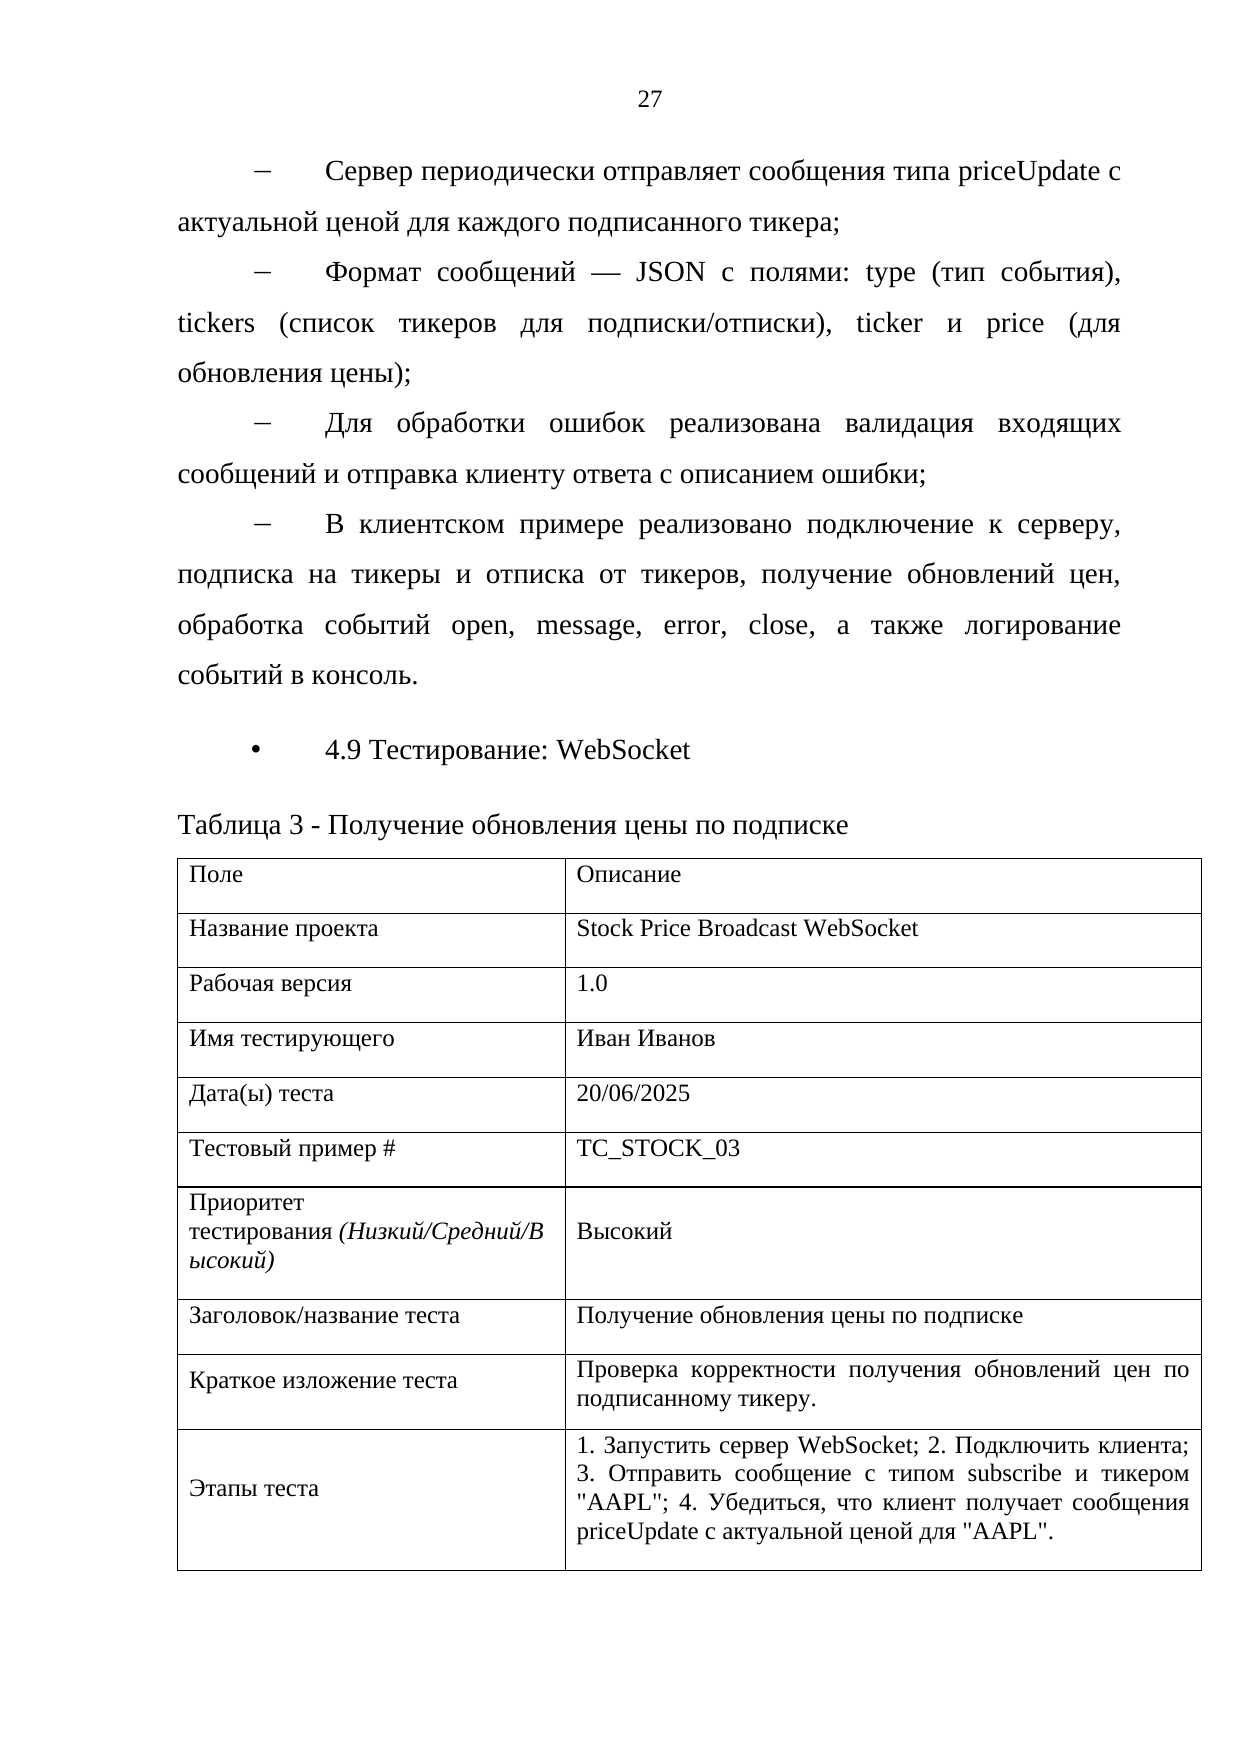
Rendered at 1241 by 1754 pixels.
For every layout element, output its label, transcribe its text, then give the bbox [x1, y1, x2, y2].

list 4.9 Тестирование: WebSocket [177, 732, 1122, 766]
table_cell Имя тестирующего [178, 1023, 565, 1077]
list Формат сообщений — JSON с полями: type (тип события), tickers (список тикеров для подписки/отписки), ticker и price (для обновления цены); [177, 254, 1122, 388]
table_cell Тестовый пример # [178, 1133, 565, 1186]
table_header Поле [178, 859, 565, 912]
table_cell 1. Запустить сервер WebSocket; 2. Подключить клиента; 3. Отправить сообщение с типом subscribe и тикером "AAPL"; 4. Убедиться, что клиент получает сообщения priceUpdate с актуальной ценой для "AAPL". [566, 1430, 1201, 1570]
list Сервер периодически отправляет сообщения типа priceUpdate с актуальной ценой для каждого подписанного тикера; [177, 153, 1122, 237]
text Таблица 3 - Получение обновления цены по подписке [177, 807, 1122, 841]
table_cell Название проекта [178, 914, 565, 967]
table_cell Приоритет тестирования (Низкий/Средний/Высокий) [178, 1188, 565, 1299]
table_cell Высокий [566, 1188, 1201, 1299]
table_cell Этапы теста [178, 1430, 565, 1570]
table_cell Заголовок/название теста [178, 1300, 565, 1353]
table_cell 20/06/2025 [566, 1078, 1201, 1132]
list Для обработки ошибок реализована валидация входящих сообщений и отправка клиенту ответа с описанием ошибки; [177, 405, 1122, 489]
table_cell 1.0 [566, 968, 1201, 1022]
table_cell Дата(ы) теста [178, 1078, 565, 1132]
table_cell Краткое изложение теста [178, 1355, 565, 1429]
table_header Описание [566, 859, 1201, 912]
table_cell Проверка корректности получения обновлений цен по подписанному тикеру. [566, 1355, 1201, 1429]
table_cell TC_STOCK_03 [566, 1133, 1201, 1186]
table_cell Иван Иванов [566, 1023, 1201, 1077]
table_cell Рабочая версия [178, 968, 565, 1022]
list В клиентском примере реализовано подключение к серверу, подписка на тикеры и отписка от тикеров, получение обновлений цен, обработка событий open, message, error, close, а также логирование событий в консоль. [177, 506, 1122, 691]
table_cell Получение обновления цены по подписке [566, 1300, 1201, 1353]
table_cell Stock Price Broadcast WebSocket [566, 914, 1201, 967]
